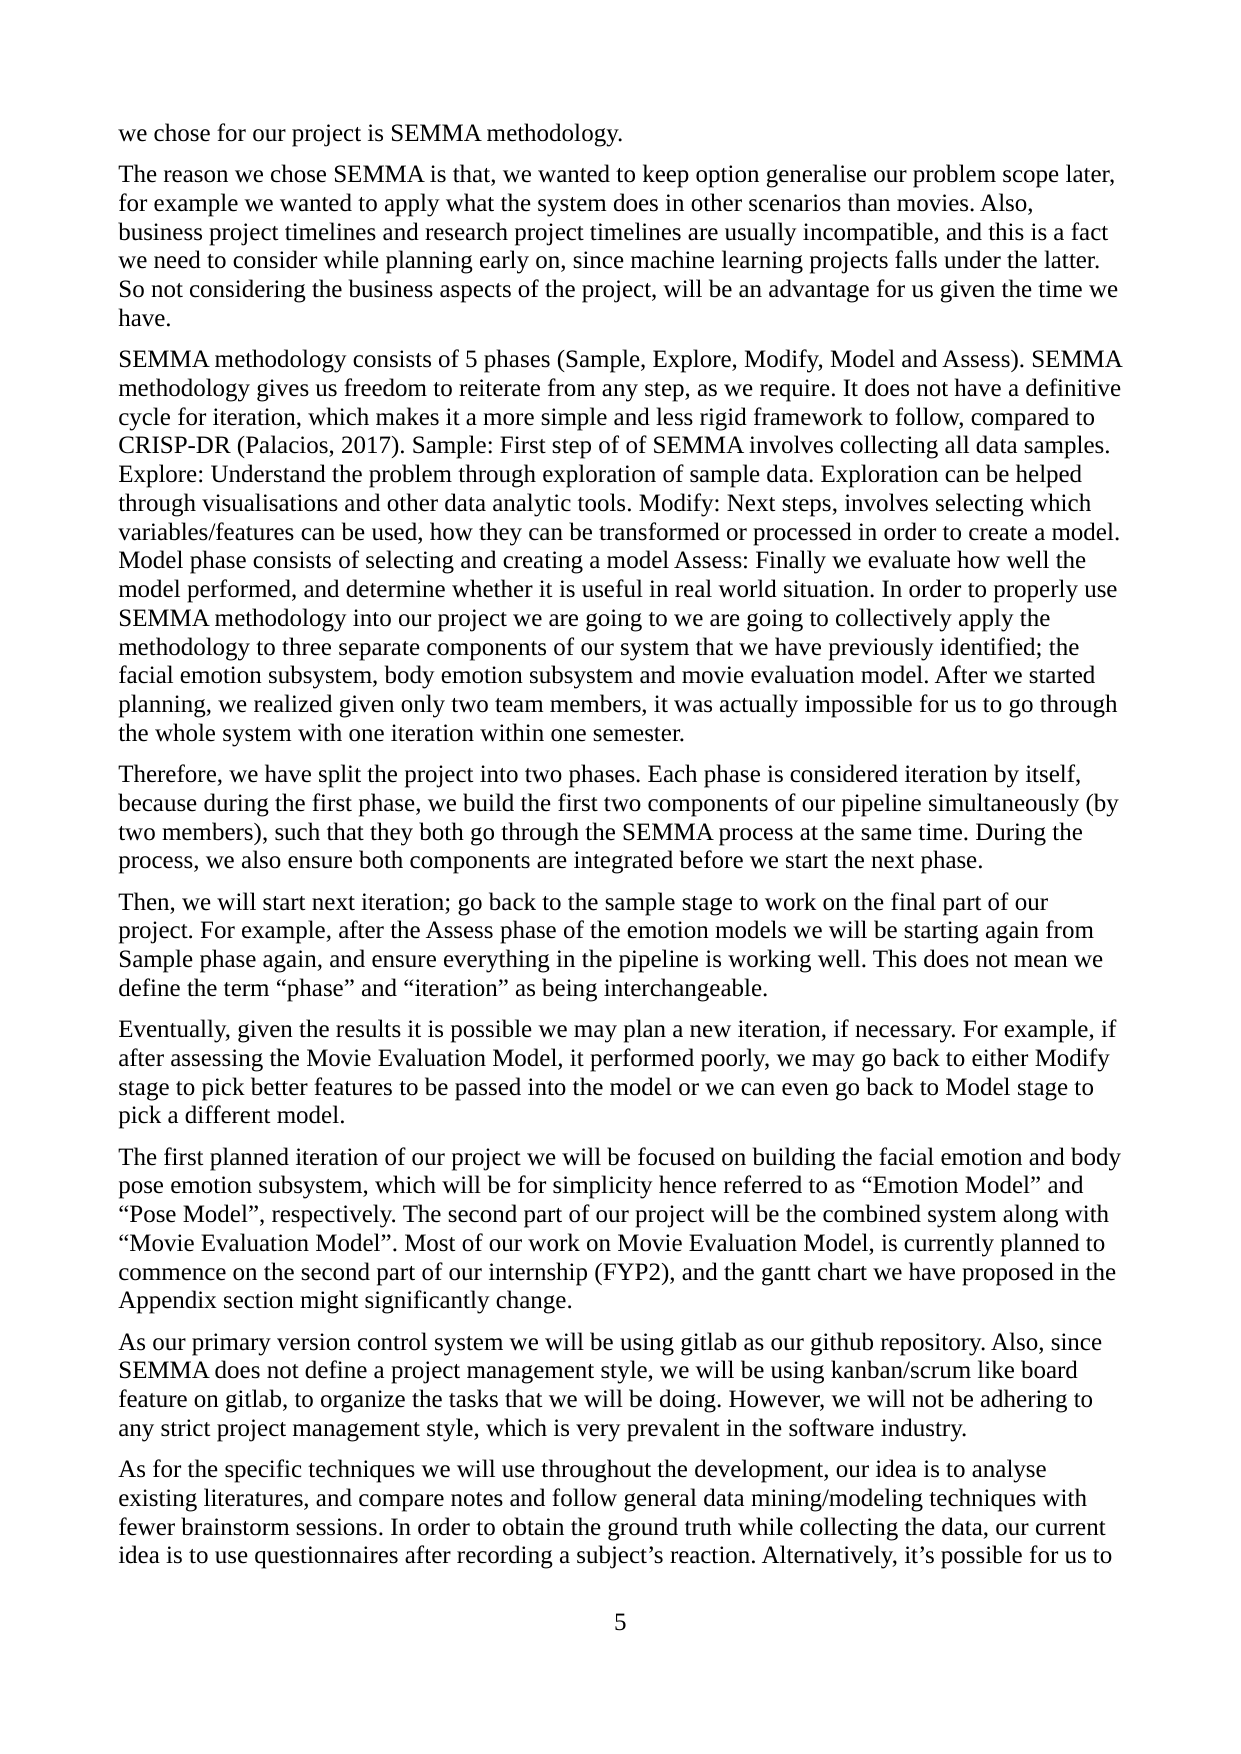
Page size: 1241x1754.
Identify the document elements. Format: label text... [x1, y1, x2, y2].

text The first planned iteration of our project we will be focused on building the facial emotion and body pose emotion subsystem, which will be for simplicity hence referred to as “Emotion Model” and “Pose Model”, respectively. The second part of our project will be the combined system along with “Movie Evaluation Model”. Most of our work on Movie Evaluation Model, is currently planned to commence on the second part of our internship (FYP2), and the gantt chart we have proposed in the Appendix section might significantly change. [118, 1142, 1122, 1314]
text As our primary version control system we will be using gitlab as our github repository. Also, since SEMMA does not define a project management style, we will be using kanban/scrum like board feature on gitlab, to organize the tasks that we will be doing. However, we will not be adhering to any strict project management style, which is very prevalent in the software industry. [118, 1327, 1122, 1442]
text The reason we chose SEMMA is that, we wanted to keep option generalise our problem scope later, for example we wanted to apply what the system does in other scenarios than movies. Also, business project timelines and research project timelines are usually incompatible, and this is a fact we need to consider while planning early on, since machine learning projects falls under the latter. So not considering the business aspects of the project, will be an advantage for us given the time we have. [118, 159, 1122, 332]
text Therefore, we have split the project into two phases. Each phase is considered iteration by itself, because during the first phase, we build the first two components of our pipeline simultaneously (by two members), such that they both go through the SEMMA process at the same time. During the process, we also ensure both components are integrated before we start the next phase. [118, 759, 1122, 874]
text SEMMA methodology consists of 5 phases (Sample, Explore, Modify, Model and Assess). SEMMA methodology gives us freedom to reiterate from any step, as we require. It does not have a definitive cycle for iteration, which makes it a more simple and less rigid framework to follow, compared to CRISP-DR (Palacios, 2017). Sample: First step of of SEMMA involves collecting all data samples. Explore: Understand the problem through exploration of sample data. Exploration can be helped through visualisations and other data analytic tools. Modify: Next steps, involves selecting which variables/features can be used, how they can be transformed or processed in order to create a model. Model phase consists of selecting and creating a model Assess: Finally we evaluate how well the model performed, and determine whether it is useful in real world situation. In order to properly use SEMMA methodology into our project we are going to we are going to collectively apply the methodology to three separate components of our system that we have previously identified; the facial emotion subsystem, body emotion subsystem and movie evaluation model. After we started planning, we realized given only two team members, it was actually impossible for us to go through the whole system with one iteration within one semester. [118, 344, 1122, 747]
text we chose for our project is SEMMA methodology. [118, 118, 1122, 147]
text As for the specific techniques we will use throughout the development, our idea is to analyse existing literatures, and compare notes and follow general data mining/modeling techniques with fewer brainstorm sessions. In order to obtain the ground truth while collecting the data, our current idea is to use questionnaires after recording a subject’s reaction. Alternatively, it’s possible for us to [118, 1454, 1122, 1569]
text Then, we will start next iteration; go back to the sample stage to work on the final part of our project. For example, after the Assess phase of the emotion models we will be starting again from Sample phase again, and ensure everything in the pipeline is working well. This does not mean we define the term “phase” and “iteration” as being interchangeable. [118, 887, 1122, 1002]
text Eventually, given the results it is possible we may plan a new iteration, if necessary. For example, if after assessing the Movie Evaluation Model, it performed poorly, we may go back to either Modify stage to pick better features to be passed into the model or we can even go back to Model stage to pick a different model. [118, 1014, 1122, 1129]
